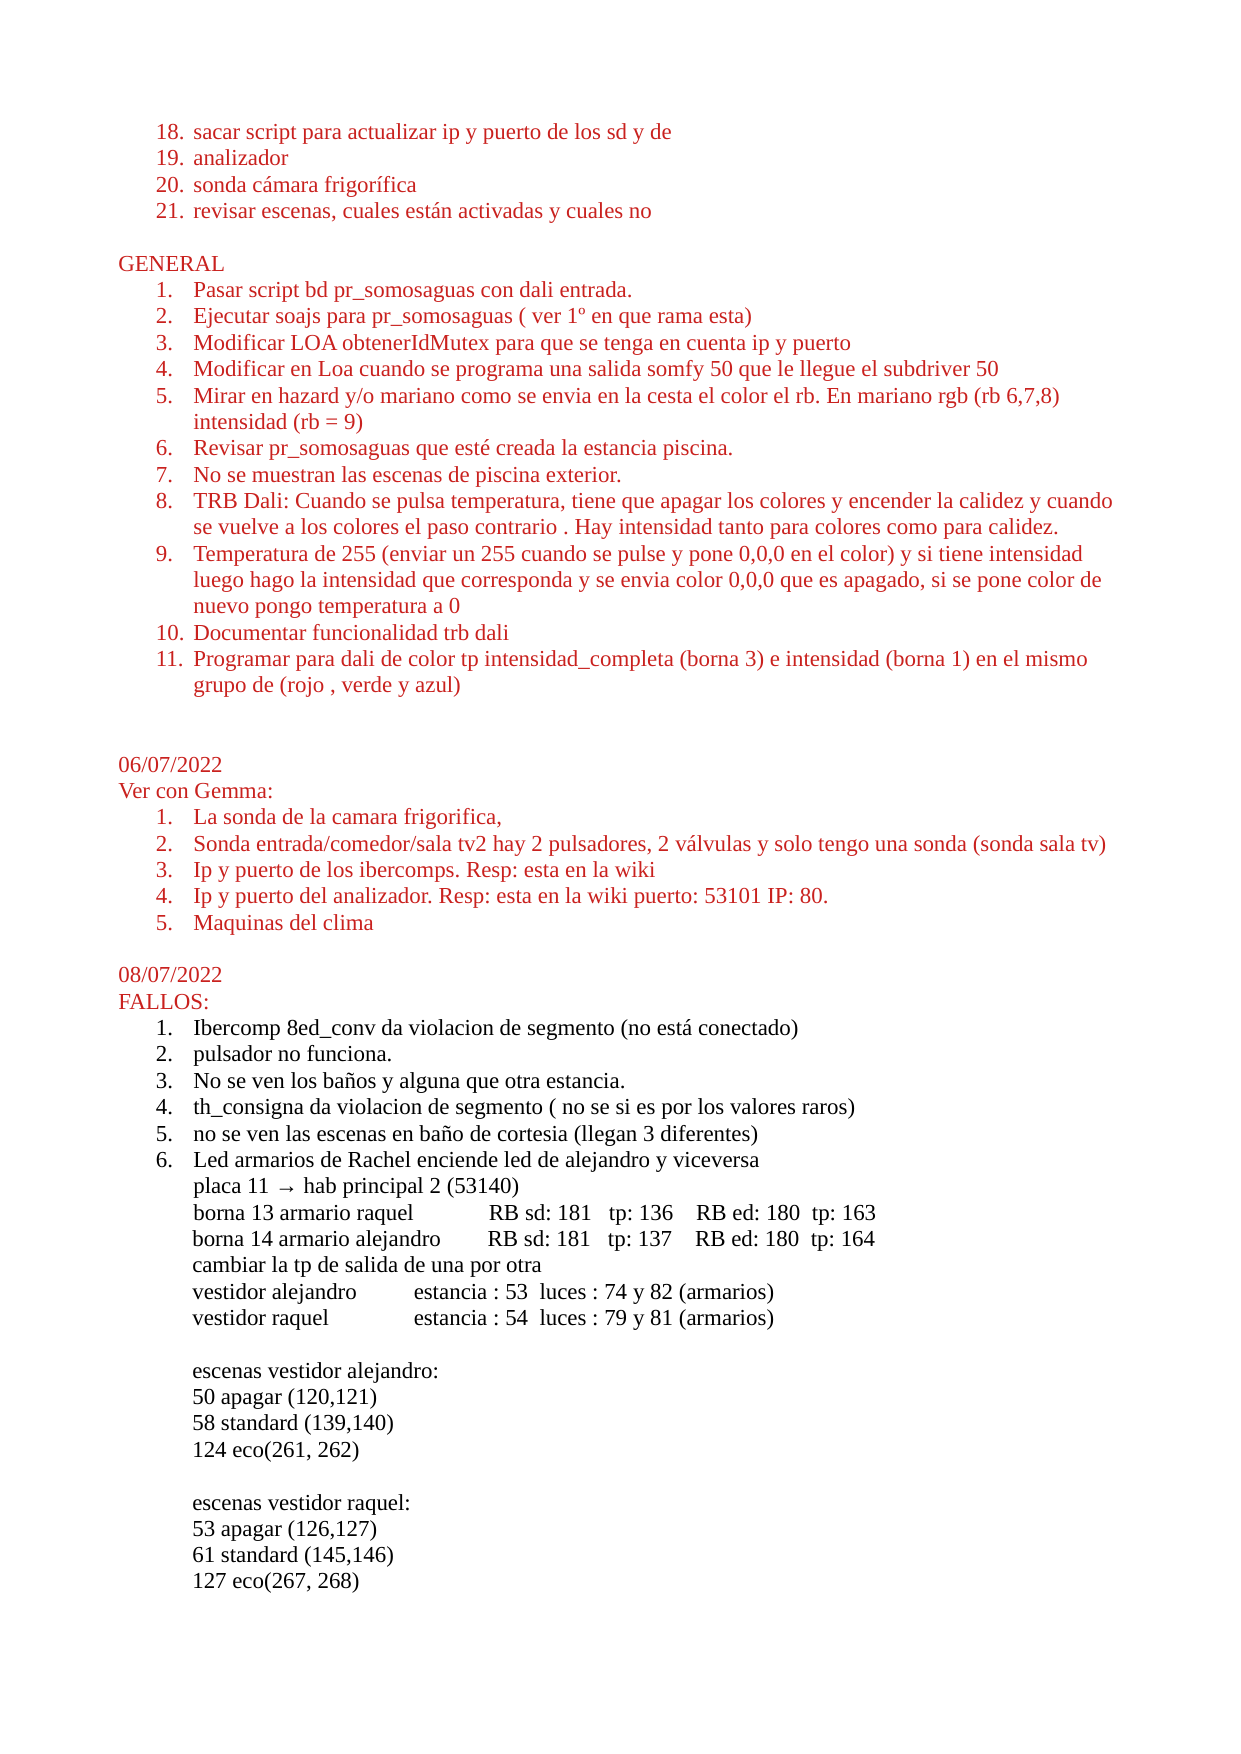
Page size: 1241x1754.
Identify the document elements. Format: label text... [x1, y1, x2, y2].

list pulsador no funciona. [156, 1041, 1122, 1067]
text 58 standard (139,140) [118, 1409, 1122, 1436]
text 50 apagar (120,121) [118, 1383, 1122, 1409]
list Sonda entrada/comedor/sala tv2 hay 2 pulsadores, 2 válvulas y solo tengo una sonda (sonda sala tv) [156, 830, 1122, 856]
list Programar para dali de color tp intensidad_completa (borna 3) e intensidad (borna 1) en el mismo grupo de (rojo , verde y azul) [156, 645, 1122, 698]
text 53 apagar (126,127) [118, 1515, 1122, 1541]
list Ip y puerto del analizador. Resp: esta en la wiki puerto: 53101 IP: 80. [156, 882, 1122, 909]
list th_consigna da violacion de segmento ( no se si es por los valores raros) [156, 1093, 1122, 1119]
list Mirar en hazard y/o mariano como se envia en la cesta el color el rb. En mariano rgb (rb 6,7,8) intensidad (rb = 9) [156, 382, 1122, 434]
list Documentar funcionalidad trb dali [156, 619, 1122, 645]
list Revisar pr_somosaguas que esté creada la estancia piscina. [156, 434, 1122, 461]
list revisar escenas, cuales están activadas y cuales no [156, 197, 1122, 223]
text vestidor alejandro estancia : 53 luces : 74 y 82 (armarios) [118, 1278, 1122, 1304]
list La sonda de la camara frigorifica, [156, 803, 1122, 830]
text Ver con Gemma: [118, 777, 1122, 803]
text GENERAL [118, 250, 1122, 276]
text escenas vestidor raquel: [118, 1488, 1122, 1515]
list Ip y puerto de los ibercomps. Resp: esta en la wiki [156, 856, 1122, 882]
text FALLOS: [118, 988, 1122, 1014]
text 61 standard (145,146) [118, 1541, 1122, 1568]
text 08/07/2022 [118, 961, 1122, 988]
list Temperatura de 255 (enviar un 255 cuando se pulse y pone 0,0,0 en el color) y si tiene intensidad luego hago la intensidad que corresponda y se envia color 0,0,0 que es apagado, si se pone color de nuevo pongo temperatura a 0 [156, 540, 1122, 619]
text vestidor raquel estancia : 54 luces : 79 y 81 (armarios) [118, 1304, 1122, 1330]
list analizador [156, 144, 1122, 171]
text 124 eco(261, 262) [118, 1436, 1122, 1462]
list sacar script para actualizar ip y puerto de los sd y de [156, 118, 1122, 144]
list No se ven los baños y alguna que otra estancia. [156, 1067, 1122, 1093]
list Modificar LOA obtenerIdMutex para que se tenga en cuenta ip y puerto [156, 329, 1122, 355]
text cambiar la tp de salida de una por otra [118, 1251, 1122, 1278]
list no se ven las escenas en baño de cortesia (llegan 3 diferentes) [156, 1119, 1122, 1146]
text borna 14 armario alejandro RB sd: 181 tp: 137 RB ed: 180 tp: 164 [118, 1225, 1122, 1251]
list Modificar en Loa cuando se programa una salida somfy 50 que le llegue el subdriver 50 [156, 355, 1122, 382]
list sonda cámara frigorífica [156, 171, 1122, 197]
list borna 13 armario raquel RB sd: 181 tp: 136 RB ed: 180 tp: 163 [156, 1199, 1122, 1225]
list Ejecutar soajs para pr_somosaguas ( ver 1º en que rama esta) [156, 303, 1122, 329]
list TRB Dali: Cuando se pulsa temperatura, tiene que apagar los colores y encender la calidez y cuando se vuelve a los colores el paso contrario . Hay intensidad tanto para colores como para calidez. [156, 487, 1122, 540]
list placa 11 → hab principal 2 (53140) [156, 1172, 1122, 1199]
text 127 eco(267, 268) [118, 1568, 1122, 1594]
list Pasar script bd pr_somosaguas con dali entrada. [156, 276, 1122, 303]
list Ibercomp 8ed_conv da violacion de segmento (no está conectado) [156, 1014, 1122, 1041]
list Led armarios de Rachel enciende led de alejandro y viceversa [156, 1146, 1122, 1172]
list No se muestran las escenas de piscina exterior. [156, 461, 1122, 487]
text 06/07/2022 [118, 751, 1122, 777]
list Maquinas del clima [156, 909, 1122, 935]
text escenas vestidor alejandro: [118, 1357, 1122, 1383]
